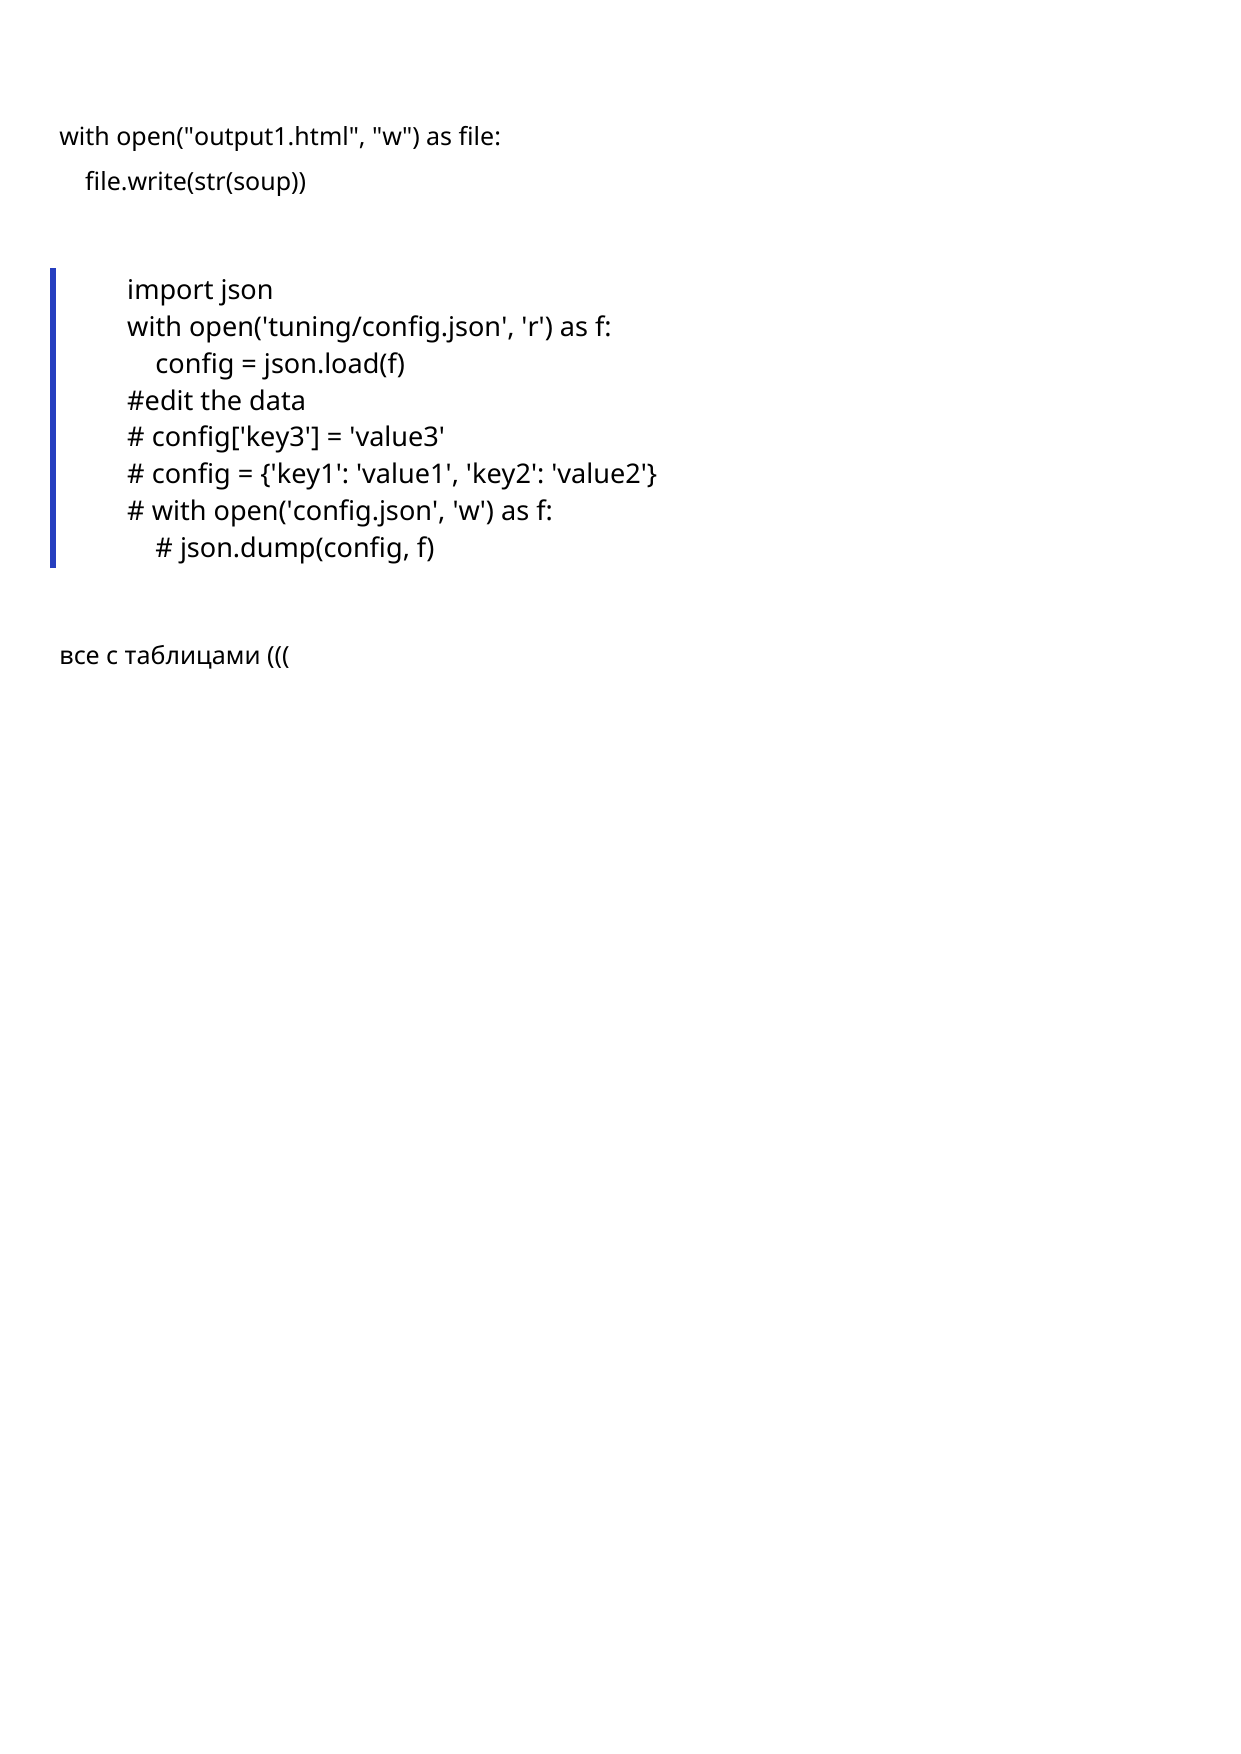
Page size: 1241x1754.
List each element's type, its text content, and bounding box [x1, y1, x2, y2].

text # json.dump(config, f) [56, 528, 1184, 568]
text with open('tuning/config.json', 'r') as f: [59, 307, 1181, 344]
text #edit the data [59, 381, 1181, 418]
text # with open('config.json', 'w') as f: [59, 492, 1181, 528]
text config = json.load(f) [59, 344, 1181, 381]
text # config = {'key1': 'value1', 'key2': 'value2'} [59, 455, 1181, 492]
text file.write(str(soup)) [59, 164, 1181, 198]
text with open("output1.html", "w") as file: [59, 118, 1181, 152]
text все с таблицами ((( [59, 638, 1181, 672]
text import json [50, 267, 1184, 307]
text # config['key3'] = 'value3' [59, 418, 1181, 455]
